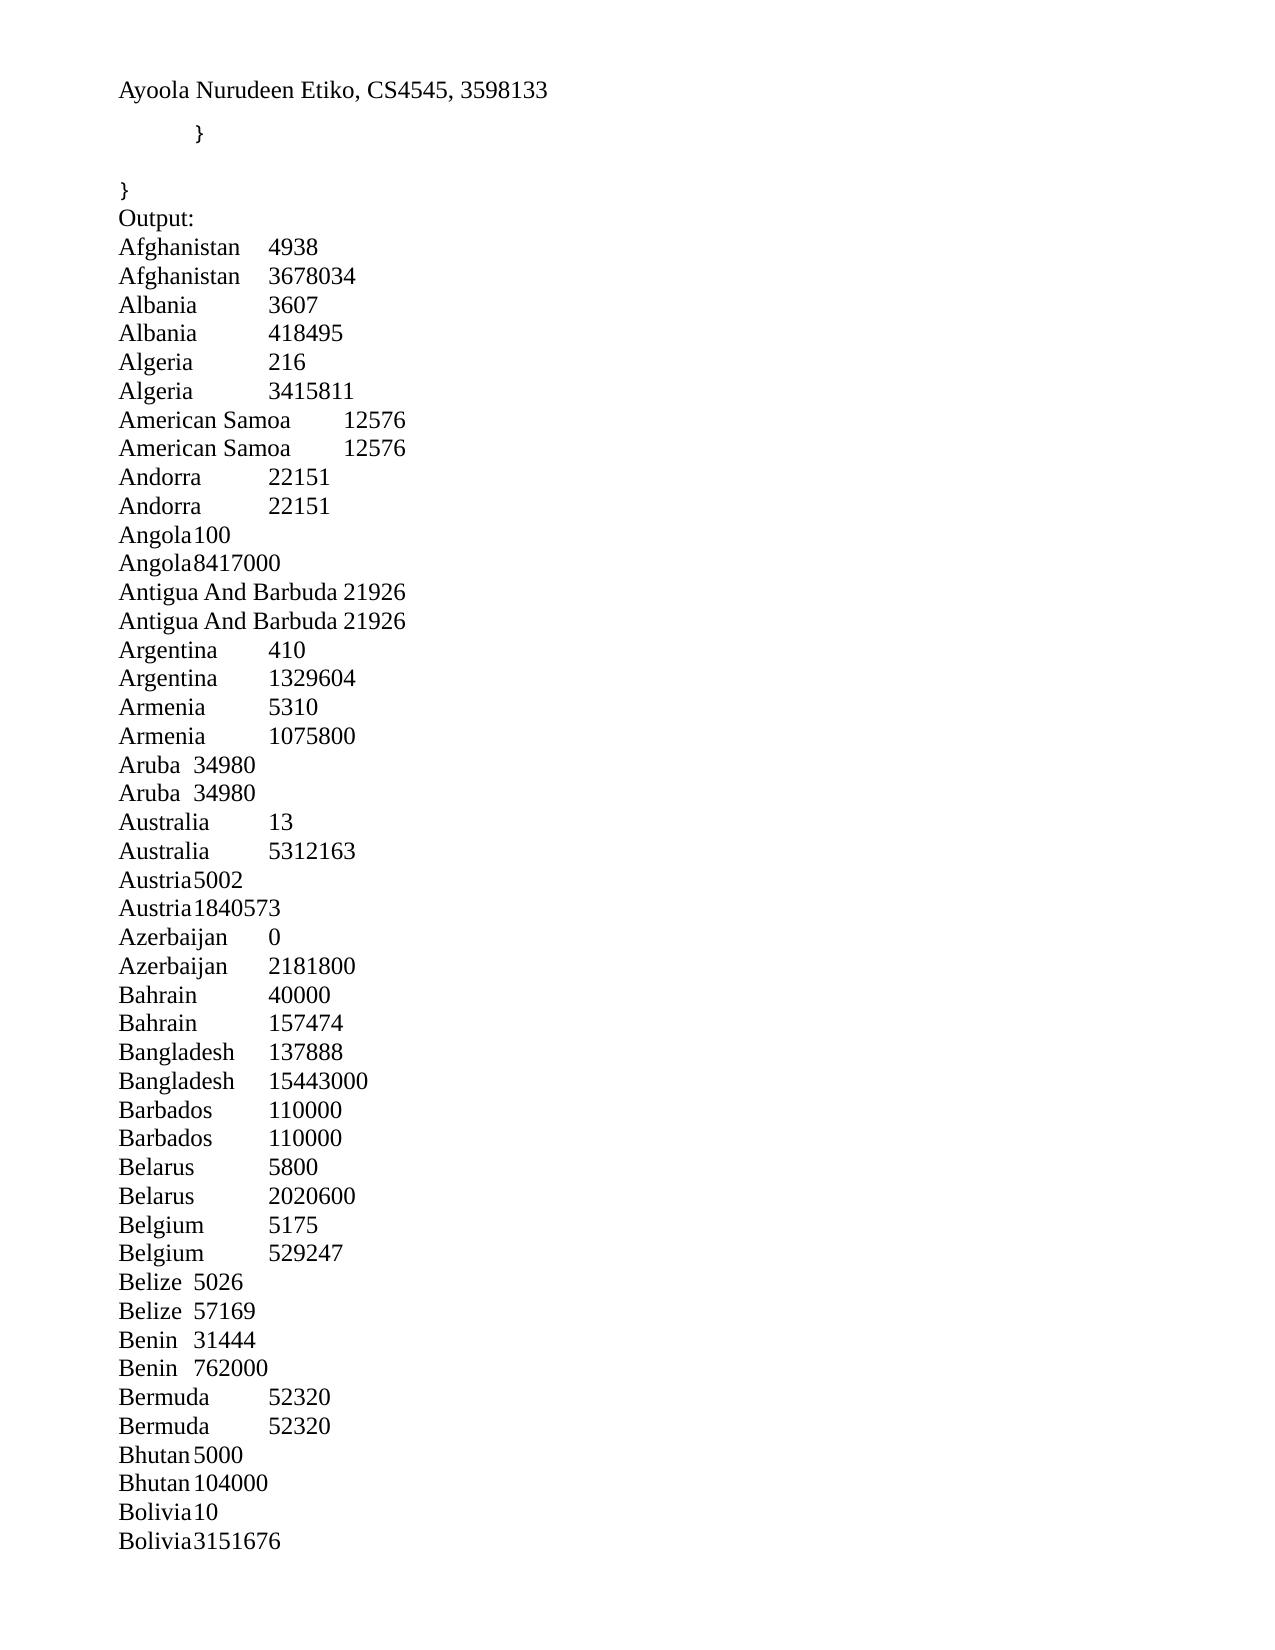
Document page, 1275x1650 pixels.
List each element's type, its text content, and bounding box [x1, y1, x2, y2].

text Antigua And Barbuda 21926 [118, 606, 1157, 635]
text Bermuda 52320 [118, 1411, 1157, 1440]
text Afghanistan 3678034 [118, 261, 1157, 290]
text Armenia 1075800 [118, 721, 1157, 750]
text Australia 13 [118, 807, 1157, 836]
text Afghanistan 4938 [118, 232, 1157, 261]
text American Samoa 12576 [118, 405, 1157, 433]
text Benin 31444 [118, 1325, 1157, 1353]
text Andorra 22151 [118, 491, 1157, 520]
text Barbados 110000 [118, 1095, 1157, 1123]
text } [118, 118, 1157, 147]
text American Samoa 12576 [118, 433, 1157, 462]
text Argentina 1329604 [118, 663, 1157, 692]
text Belgium 529247 [118, 1238, 1157, 1267]
text Austria 1840573 [118, 893, 1157, 922]
text Algeria 216 [118, 347, 1157, 376]
text Belarus 2020600 [118, 1181, 1157, 1210]
text Benin 762000 [118, 1353, 1157, 1382]
text Angola 8417000 [118, 548, 1157, 577]
text Bahrain 40000 [118, 980, 1157, 1008]
text Algeria 3415811 [118, 376, 1157, 405]
text Bangladesh 15443000 [118, 1066, 1157, 1095]
text Argentina 410 [118, 635, 1157, 663]
text Andorra 22151 [118, 462, 1157, 491]
text Aruba 34980 [118, 778, 1157, 807]
text Belize 57169 [118, 1296, 1157, 1325]
text Albania 418495 [118, 318, 1157, 347]
text Barbados 110000 [118, 1123, 1157, 1152]
text Bahrain 157474 [118, 1008, 1157, 1037]
text Output: [118, 203, 1157, 232]
text Angola 100 [118, 520, 1157, 548]
text Bolivia 3151676 [118, 1526, 1157, 1555]
text Belgium 5175 [118, 1210, 1157, 1238]
text Belarus 5800 [118, 1152, 1157, 1181]
text Azerbaijan 2181800 [118, 951, 1157, 980]
text Aruba 34980 [118, 750, 1157, 778]
text Azerbaijan 0 [118, 922, 1157, 951]
text Armenia 5310 [118, 692, 1157, 721]
text Bermuda 52320 [118, 1382, 1157, 1411]
text Bhutan 5000 [118, 1440, 1157, 1468]
text Australia 5312163 [118, 836, 1157, 865]
text Antigua And Barbuda 21926 [118, 577, 1157, 606]
text } [118, 175, 1157, 203]
text Austria 5002 [118, 865, 1157, 893]
text Belize 5026 [118, 1267, 1157, 1296]
text Bangladesh 137888 [118, 1037, 1157, 1066]
text Bhutan 104000 [118, 1468, 1157, 1497]
text Bolivia 10 [118, 1497, 1157, 1526]
text Albania 3607 [118, 290, 1157, 318]
